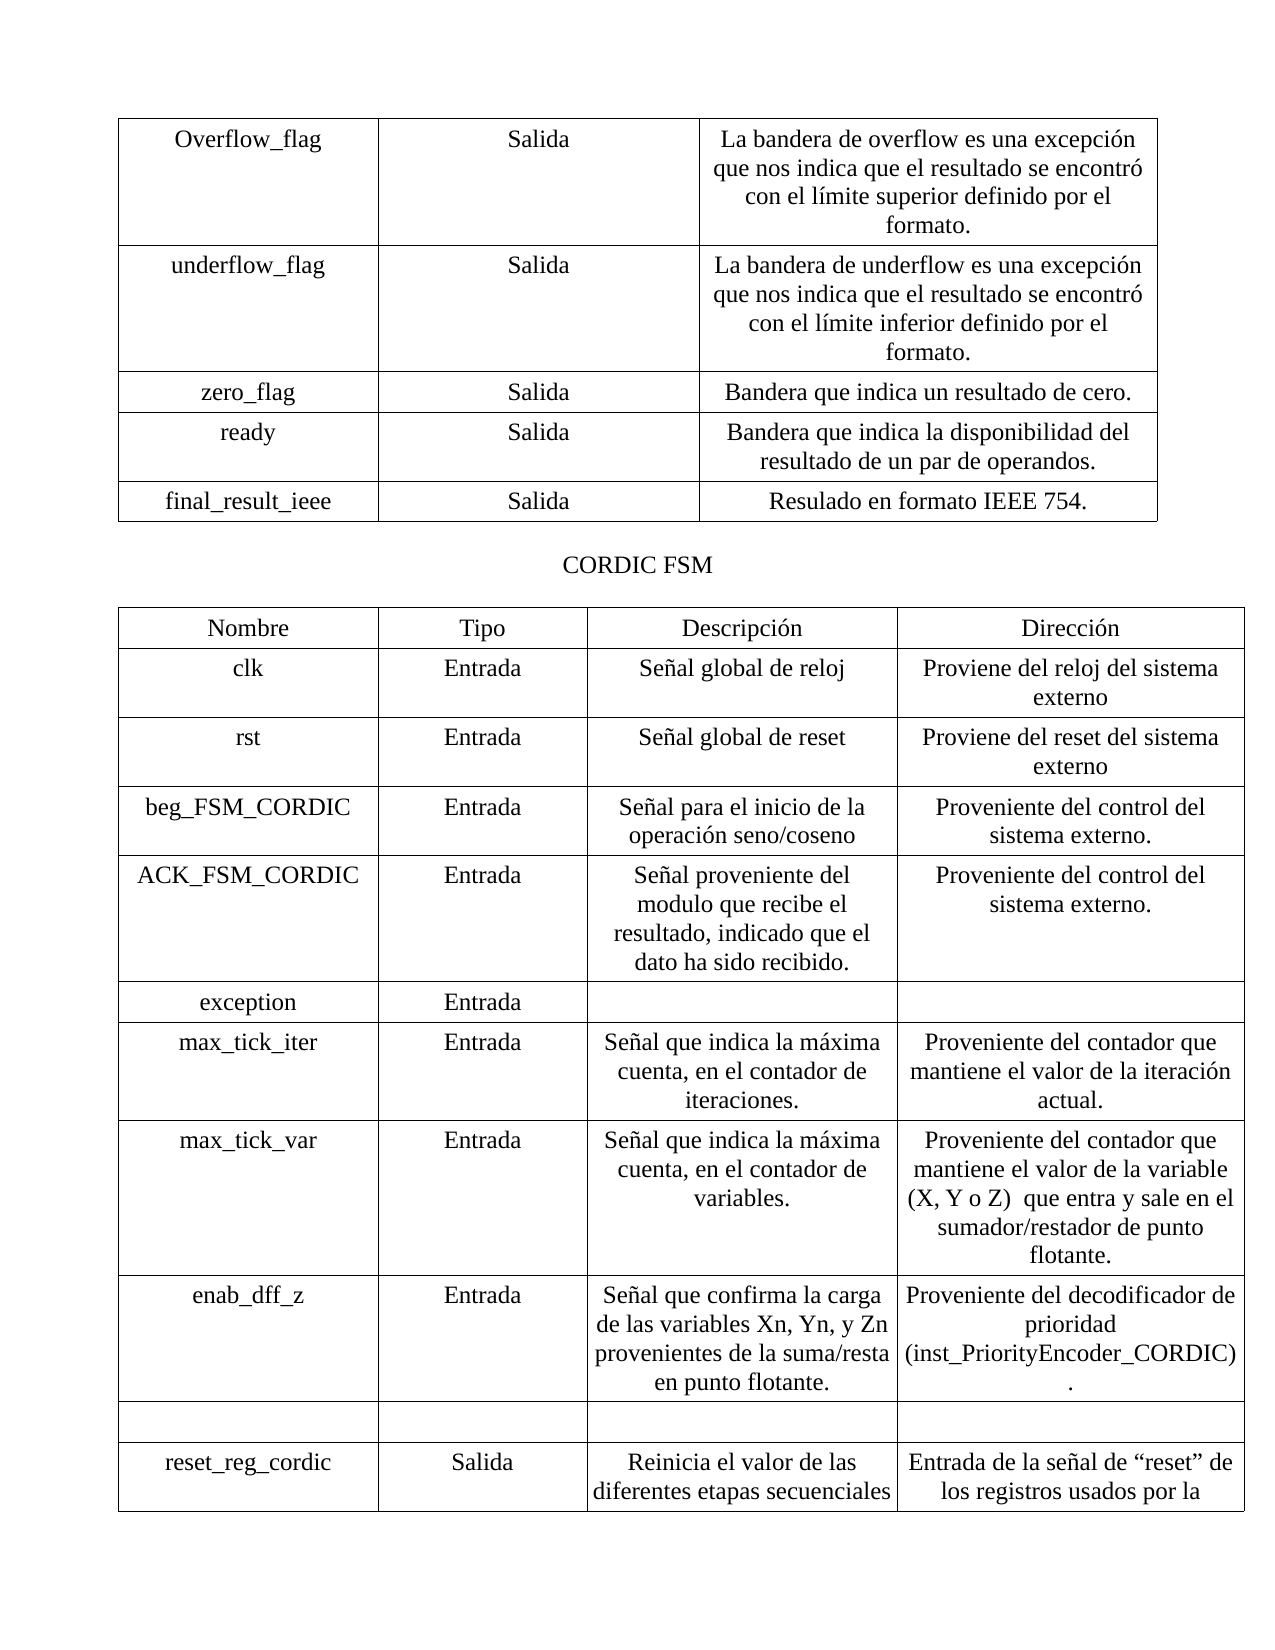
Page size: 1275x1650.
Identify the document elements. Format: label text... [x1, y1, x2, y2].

table_cell Entrada [379, 718, 587, 786]
table_cell Señal global de reset [588, 718, 897, 786]
table_cell clk [119, 649, 378, 717]
table_cell Señal para el inicio de la operación seno/coseno [588, 787, 897, 855]
table_cell ACK_FSM_CORDIC [119, 856, 378, 981]
table_cell Entrada [379, 982, 587, 1022]
table_cell La bandera de underflow es una excepción que nos indica que el resultado se encontró con el límite inferior definido por el formato. [700, 246, 1157, 371]
table_cell final_result_ieee [119, 482, 378, 521]
table_cell Proviene del reloj del sistema externo [898, 649, 1244, 717]
table_header Nombre [119, 608, 378, 648]
table_cell Entrada [379, 787, 587, 855]
table_cell [119, 1402, 378, 1442]
table_cell Bandera que indica la disponibilidad del resultado de un par de operandos. [700, 413, 1157, 481]
table_cell max_tick_iter [119, 1023, 378, 1119]
table_cell Proviene del reset del sistema externo [898, 718, 1244, 786]
table_cell Señal proveniente del modulo que recibe el resultado, indicado que el dato ha sido recibido. [588, 856, 897, 981]
table_cell underflow_flag [119, 246, 378, 371]
table_cell Entrada de la señal de “reset” de los registros usados por la [898, 1443, 1244, 1511]
table_header Dirección [898, 608, 1244, 648]
table_cell Proveniente del control del sistema externo. [898, 787, 1244, 855]
table_cell Entrada [379, 649, 587, 717]
table_cell Señal que indica la máxima cuenta, en el contador de variables. [588, 1121, 897, 1275]
table_cell rst [119, 718, 378, 786]
table_cell exception [119, 982, 378, 1022]
table_cell Entrada [379, 1121, 587, 1275]
table_cell [588, 1402, 897, 1442]
table_cell Salida [379, 119, 699, 245]
table_cell Salida [379, 413, 699, 481]
table_cell Reinicia el valor de las diferentes etapas secuenciales [588, 1443, 897, 1511]
table_cell Proveniente del decodificador de prioridad (inst_PriorityEncoder_CORDIC). [898, 1276, 1244, 1401]
table_cell Salida [379, 246, 699, 371]
table_cell Señal global de reloj [588, 649, 897, 717]
table_cell Proveniente del contador que mantiene el valor de la iteración actual. [898, 1023, 1244, 1119]
table_cell Salida [379, 372, 699, 412]
table_cell beg_FSM_CORDIC [119, 787, 378, 855]
table_cell enab_dff_z [119, 1276, 378, 1401]
table_cell La bandera de overflow es una excepción que nos indica que el resultado se encontró con el límite superior definido por el formato. [700, 119, 1157, 245]
table_cell Bandera que indica un resultado de cero. [700, 372, 1157, 412]
table_cell Salida [379, 482, 699, 521]
table_cell Entrada [379, 1276, 587, 1401]
table_cell Entrada [379, 856, 587, 981]
table_cell Resulado en formato IEEE 754. [700, 482, 1157, 521]
table_cell Proveniente del control del sistema externo. [898, 856, 1244, 981]
table_cell Señal que indica la máxima cuenta, en el contador de iteraciones. [588, 1023, 897, 1119]
table_cell ready [119, 413, 378, 481]
table_cell max_tick_var [119, 1121, 378, 1275]
table_cell [898, 1402, 1244, 1442]
table_cell [588, 982, 897, 1022]
text CORDIC FSM [118, 550, 1157, 578]
table_cell Entrada [379, 1023, 587, 1119]
table_cell [898, 982, 1244, 1022]
table_header Descripción [588, 608, 897, 648]
table_cell Overflow_flag [119, 119, 378, 245]
table_cell [379, 1402, 587, 1442]
table_cell reset_reg_cordic [119, 1443, 378, 1511]
table_header Tipo [379, 608, 587, 648]
table_cell zero_flag [119, 372, 378, 412]
table_cell Señal que confirma la carga de las variables Xn, Yn, y Zn provenientes de la suma/resta en punto flotante. [588, 1276, 897, 1401]
table_cell Proveniente del contador que mantiene el valor de la variable (X, Y o Z) que entra y sale en el sumador/restador de punto flotante. [898, 1121, 1244, 1275]
table_cell Salida [379, 1443, 587, 1511]
